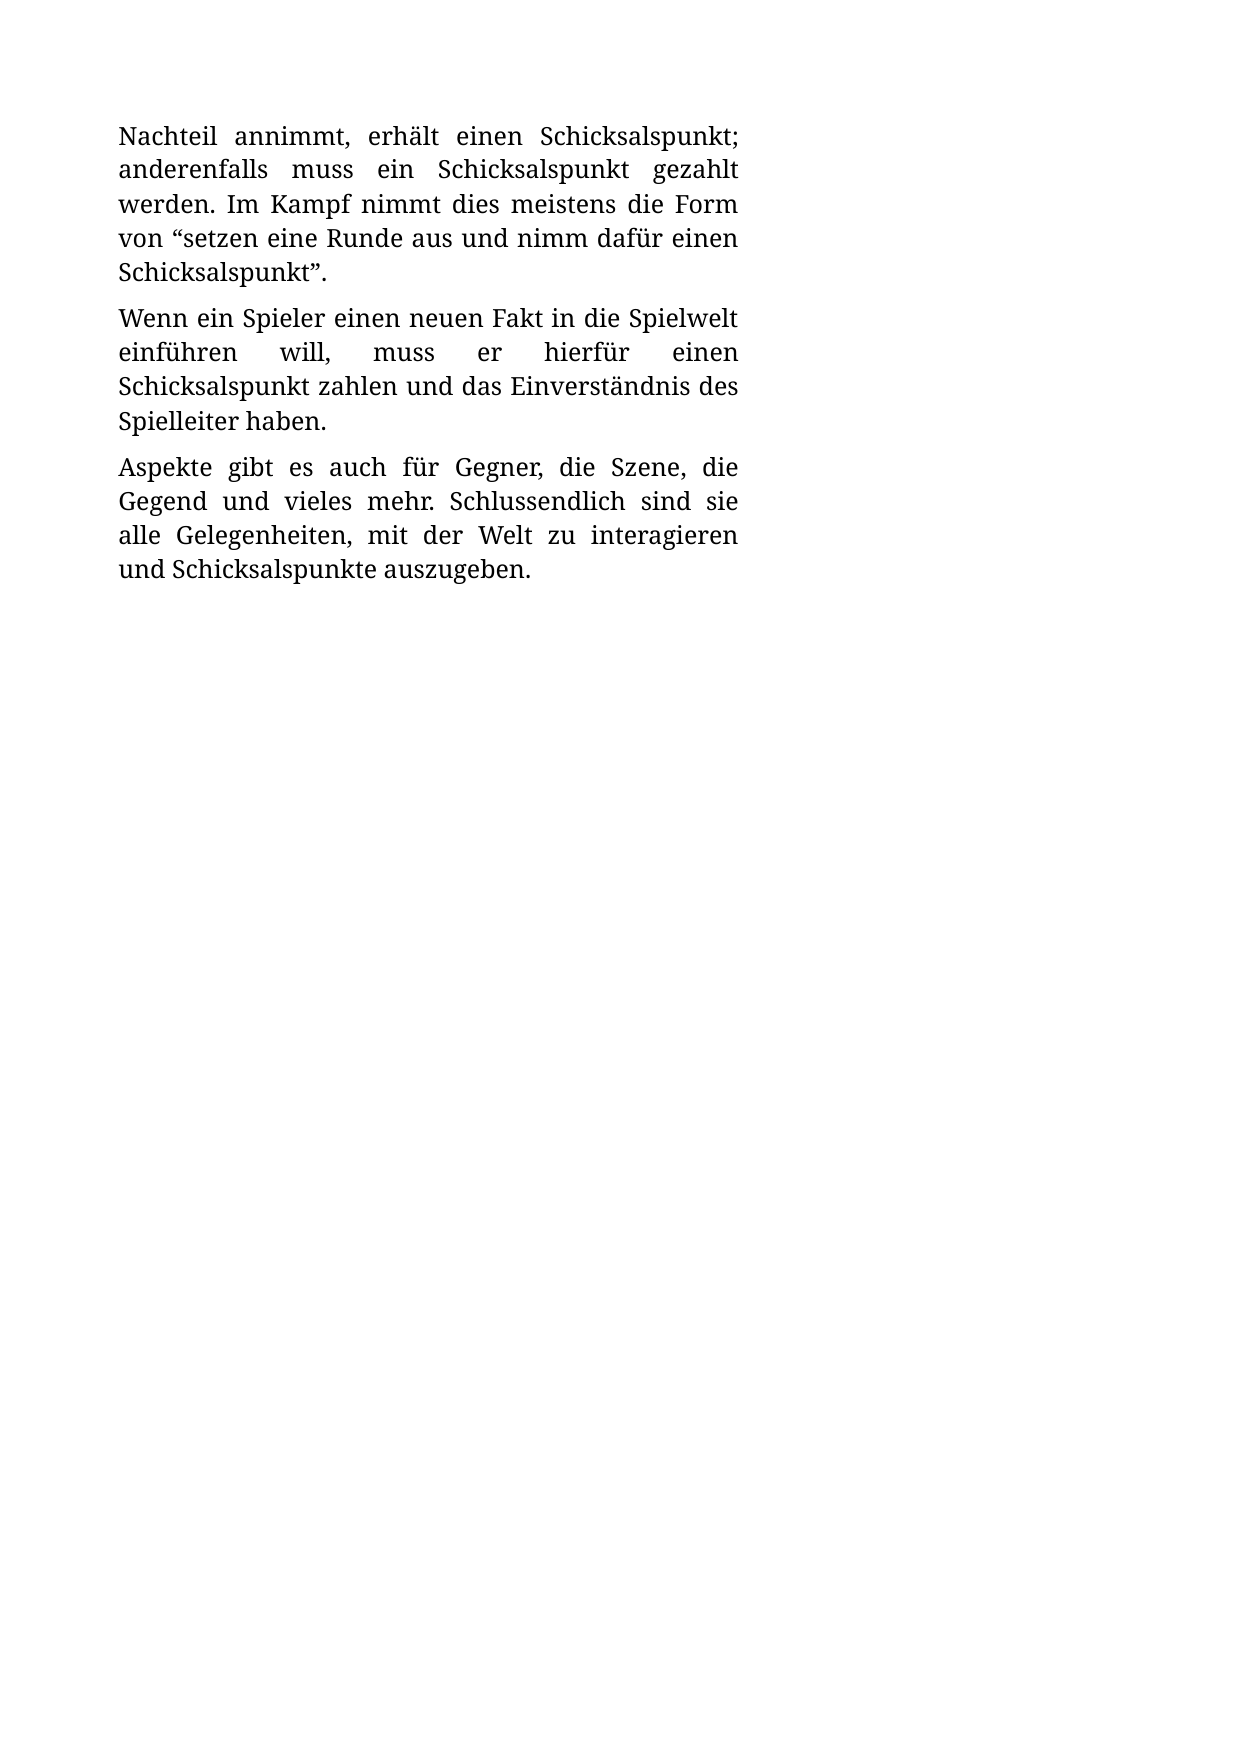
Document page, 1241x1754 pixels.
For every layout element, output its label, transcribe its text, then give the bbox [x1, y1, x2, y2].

text Nachteil annimmt, erhält einen Schicksalspunkt; anderenfalls muss ein Schicksalspunkt gezahlt werden. Im Kampf nimmt dies meistens die Form von “setzen eine Runde aus und nimm dafür einen Schicksalspunkt”. [118, 118, 739, 288]
text Aspekte gibt es auch für Gegner, die Szene, die Gegend und vieles mehr. Schlussendlich sind sie alle Gelegenheiten, mit der Welt zu interagieren und Schicksalspunkte auszugeben. [118, 450, 739, 586]
text Wenn ein Spieler einen neuen Fakt in die Spielwelt einführen will, muss er hierfür einen Schicksalspunkt zahlen und das Einverständnis des Spielleiter haben. [118, 301, 739, 437]
